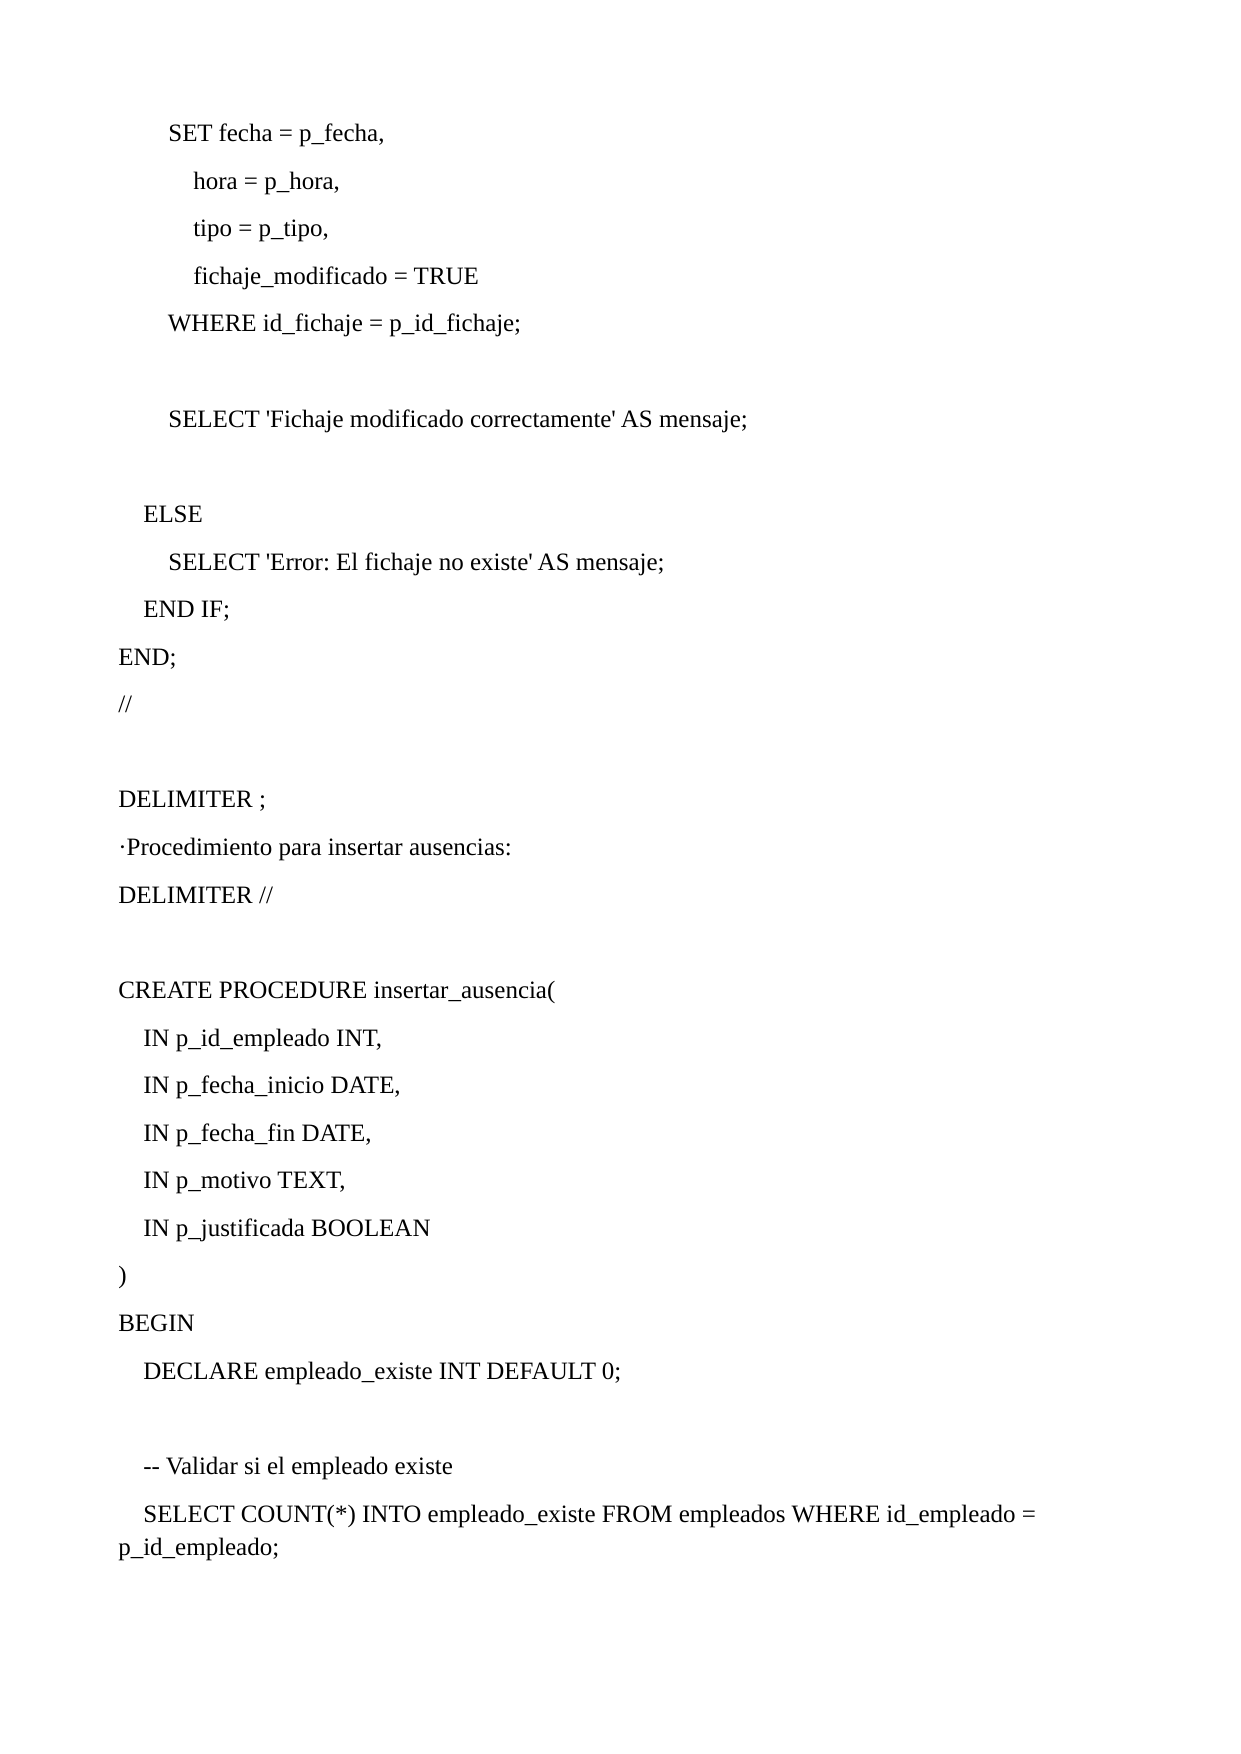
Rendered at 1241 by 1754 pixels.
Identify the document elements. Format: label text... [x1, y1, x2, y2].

text END IF; [118, 594, 1122, 623]
text ·Procedimiento para insertar ausencias: [118, 832, 1122, 861]
text SELECT 'Error: El fichaje no existe' AS mensaje; [118, 547, 1122, 575]
text ELSE [118, 499, 1122, 528]
text -- Validar si el empleado existe [118, 1451, 1122, 1480]
text tipo = p_tipo, [118, 213, 1122, 242]
text WHERE id_fichaje = p_id_fichaje; [118, 308, 1122, 337]
text // [118, 689, 1122, 718]
text SELECT 'Fichaje modificado correctamente' AS mensaje; [118, 404, 1122, 432]
text ) [118, 1261, 1122, 1289]
text SET fecha = p_fecha, [118, 118, 1122, 147]
text DECLARE empleado_existe INT DEFAULT 0; [118, 1356, 1122, 1384]
text END; [118, 642, 1122, 671]
text IN p_fecha_fin DATE, [118, 1118, 1122, 1147]
text IN p_id_empleado INT, [118, 1023, 1122, 1051]
text DELIMITER ; [118, 784, 1122, 813]
text DELIMITER // [118, 880, 1122, 908]
text fichaje_modificado = TRUE [118, 261, 1122, 290]
text SELECT COUNT(*) INTO empleado_existe FROM empleados WHERE id_empleado = p_id_empleado; [118, 1499, 1122, 1560]
text IN p_motivo TEXT, [118, 1165, 1122, 1194]
text CREATE PROCEDURE insertar_ausencia( [118, 975, 1122, 1004]
text BEGIN [118, 1308, 1122, 1337]
text IN p_justificada BOOLEAN [118, 1213, 1122, 1242]
text hora = p_hora, [118, 166, 1122, 194]
text IN p_fecha_inicio DATE, [118, 1070, 1122, 1099]
